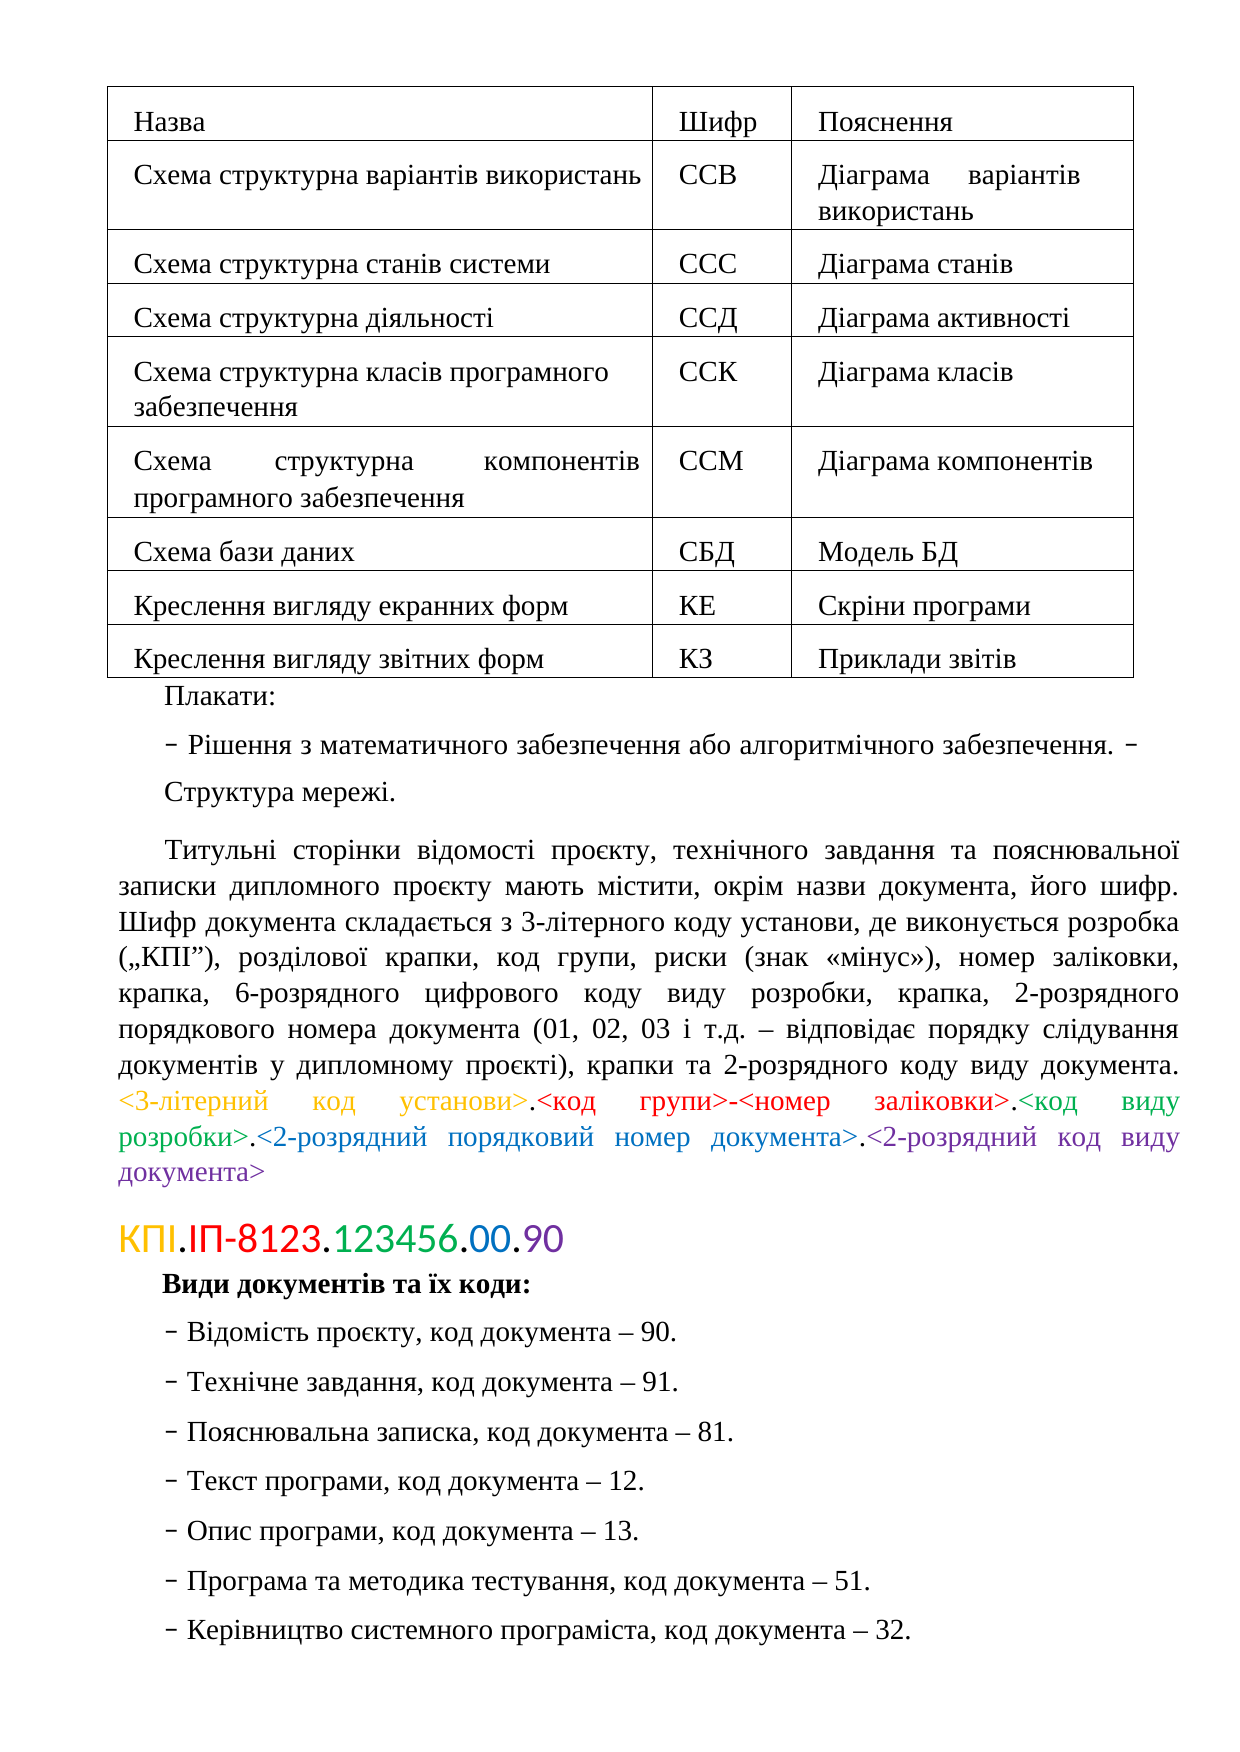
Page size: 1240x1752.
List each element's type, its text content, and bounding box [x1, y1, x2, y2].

table_cell КЗ [653, 625, 791, 677]
table_cell Діаграма класів [792, 337, 1133, 426]
text − Відомість проєкту, код документа – 90. [164, 1313, 1180, 1349]
table_cell СБД [653, 518, 791, 570]
table_cell ССВ [653, 141, 791, 229]
text − Програма та методика тестування, код документа – 51. [164, 1562, 1180, 1597]
table_cell Схема структурна станів системи [108, 230, 652, 283]
table_cell Креслення вигляду екранних форм [108, 571, 652, 624]
table_header Шифр [653, 87, 791, 140]
table_cell КЕ [653, 571, 791, 624]
text − Керівництво системного програміста, код документа – 32. [164, 1611, 1180, 1647]
table_cell Схема бази даних [108, 518, 652, 570]
table_cell Креслення вигляду звітних форм [108, 625, 652, 677]
table_cell Діаграма активності [792, 284, 1133, 336]
table_header Пояснення [792, 87, 1133, 140]
text Види документів та їх коди: [162, 1266, 1183, 1299]
table_header Назва [108, 87, 652, 140]
table_cell ССМ [653, 427, 791, 517]
table_cell Скріни програми [792, 571, 1133, 624]
table_cell ССС [653, 230, 791, 283]
table_cell Діаграма станів [792, 230, 1133, 283]
text − Пояснювальна записка, код документа – 81. [164, 1413, 1180, 1448]
table_cell Діаграма варіантів використань [792, 141, 1133, 229]
text КПІ.ІП-8123.123456.00.90 [118, 1209, 1183, 1262]
text Титульні сторінки відомості проєкту, технічного завдання та пояснювальної записки дипломного проєкту мають містити, окрім назви документа, його шифр. Шифр документа складається з 3-літерного коду установи, де виконується розробка („КПІ”), розділової крапки, код групи, риски (знак «мінус»), номер заліковки, крапка, 6-розрядного цифрового коду виду розробки, крапка, 2-розрядного порядкового номера документа (01, 02, 03 і т.д. – відповідає порядку слідування документів у дипломному проєкті), крапки та 2-розрядного коду виду документа. <3-літерний код установи>.<код групи>-<номер заліковки>.<код виду розробки>.<2-розрядний порядковий номер документа>.<2-розрядний код виду документа> [118, 832, 1180, 1188]
table_cell Діаграма компонентів [792, 427, 1133, 517]
table_cell Схема структурна діяльності [108, 284, 652, 336]
text − Рішення з математичного забезпечення або алгоритмічного забезпечення. − Структура мережі. [164, 726, 1138, 808]
table_cell ССК [653, 337, 791, 426]
text − Текст програми, код документа – 12. [164, 1462, 1180, 1498]
table_cell ССД [653, 284, 791, 336]
text − Технічне завдання, код документа – 91. [164, 1363, 1180, 1399]
table_cell Приклади звітів [792, 625, 1133, 677]
text Плакати: [164, 678, 1180, 712]
table_cell Схема структурна класів програмного забезпечення [108, 337, 652, 426]
table_cell Схема структурна варіантів використань [108, 141, 652, 229]
text − Опис програми, код документа – 13. [164, 1512, 1180, 1548]
table_cell Схема структурна компонентів програмного забезпечення [108, 427, 652, 517]
table_cell Модель БД [792, 518, 1133, 570]
